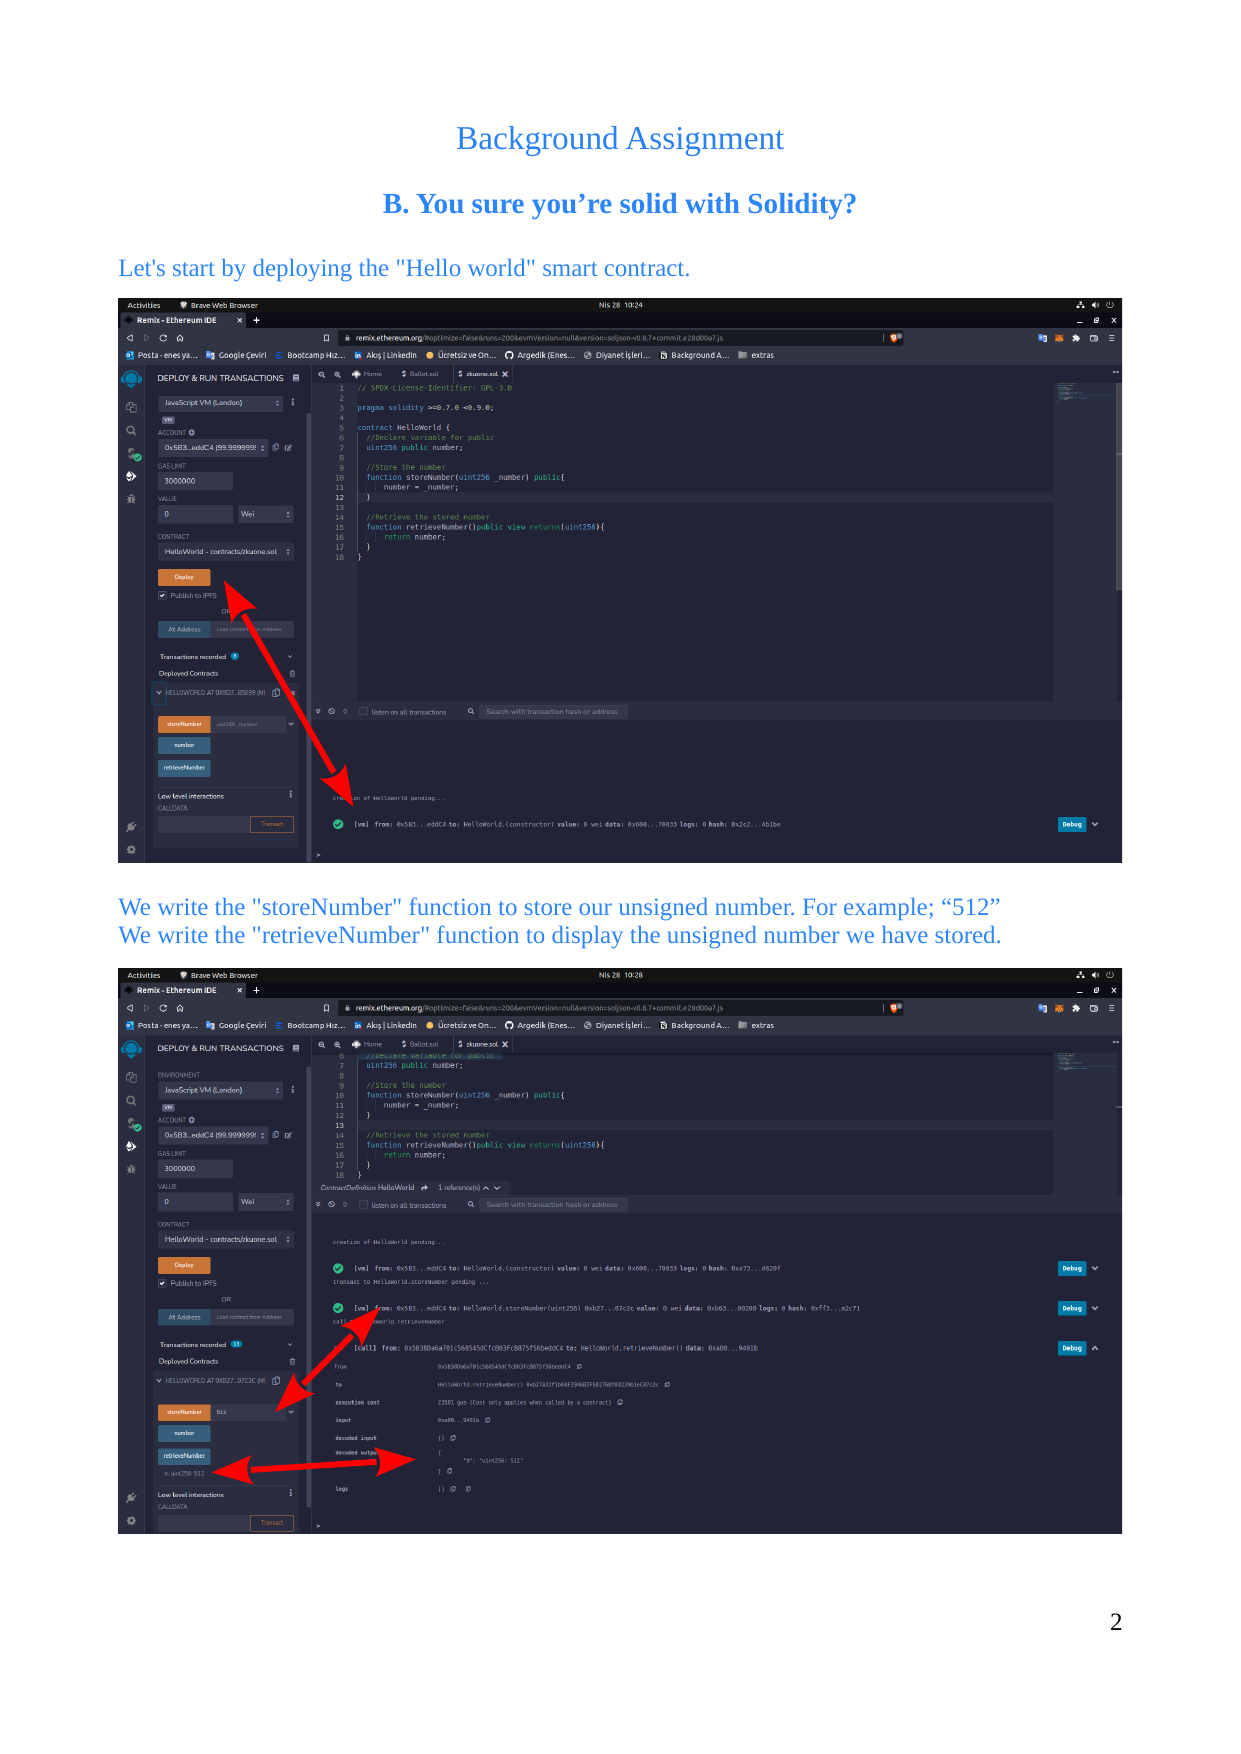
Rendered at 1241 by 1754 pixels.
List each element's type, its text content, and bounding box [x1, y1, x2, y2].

picture [118, 968, 1123, 1534]
text We write the "storeNumber" function to store our unsigned number. For example; “512” [118, 892, 1122, 921]
text We write the "retrieveNumber" function to display the unsigned number we have stored. [118, 921, 1122, 949]
text B. You sure you’re solid with Solidity? [118, 186, 1122, 219]
picture [118, 298, 1123, 863]
text Let's start by deploying the "Hello world" smart contract. [118, 253, 1122, 282]
